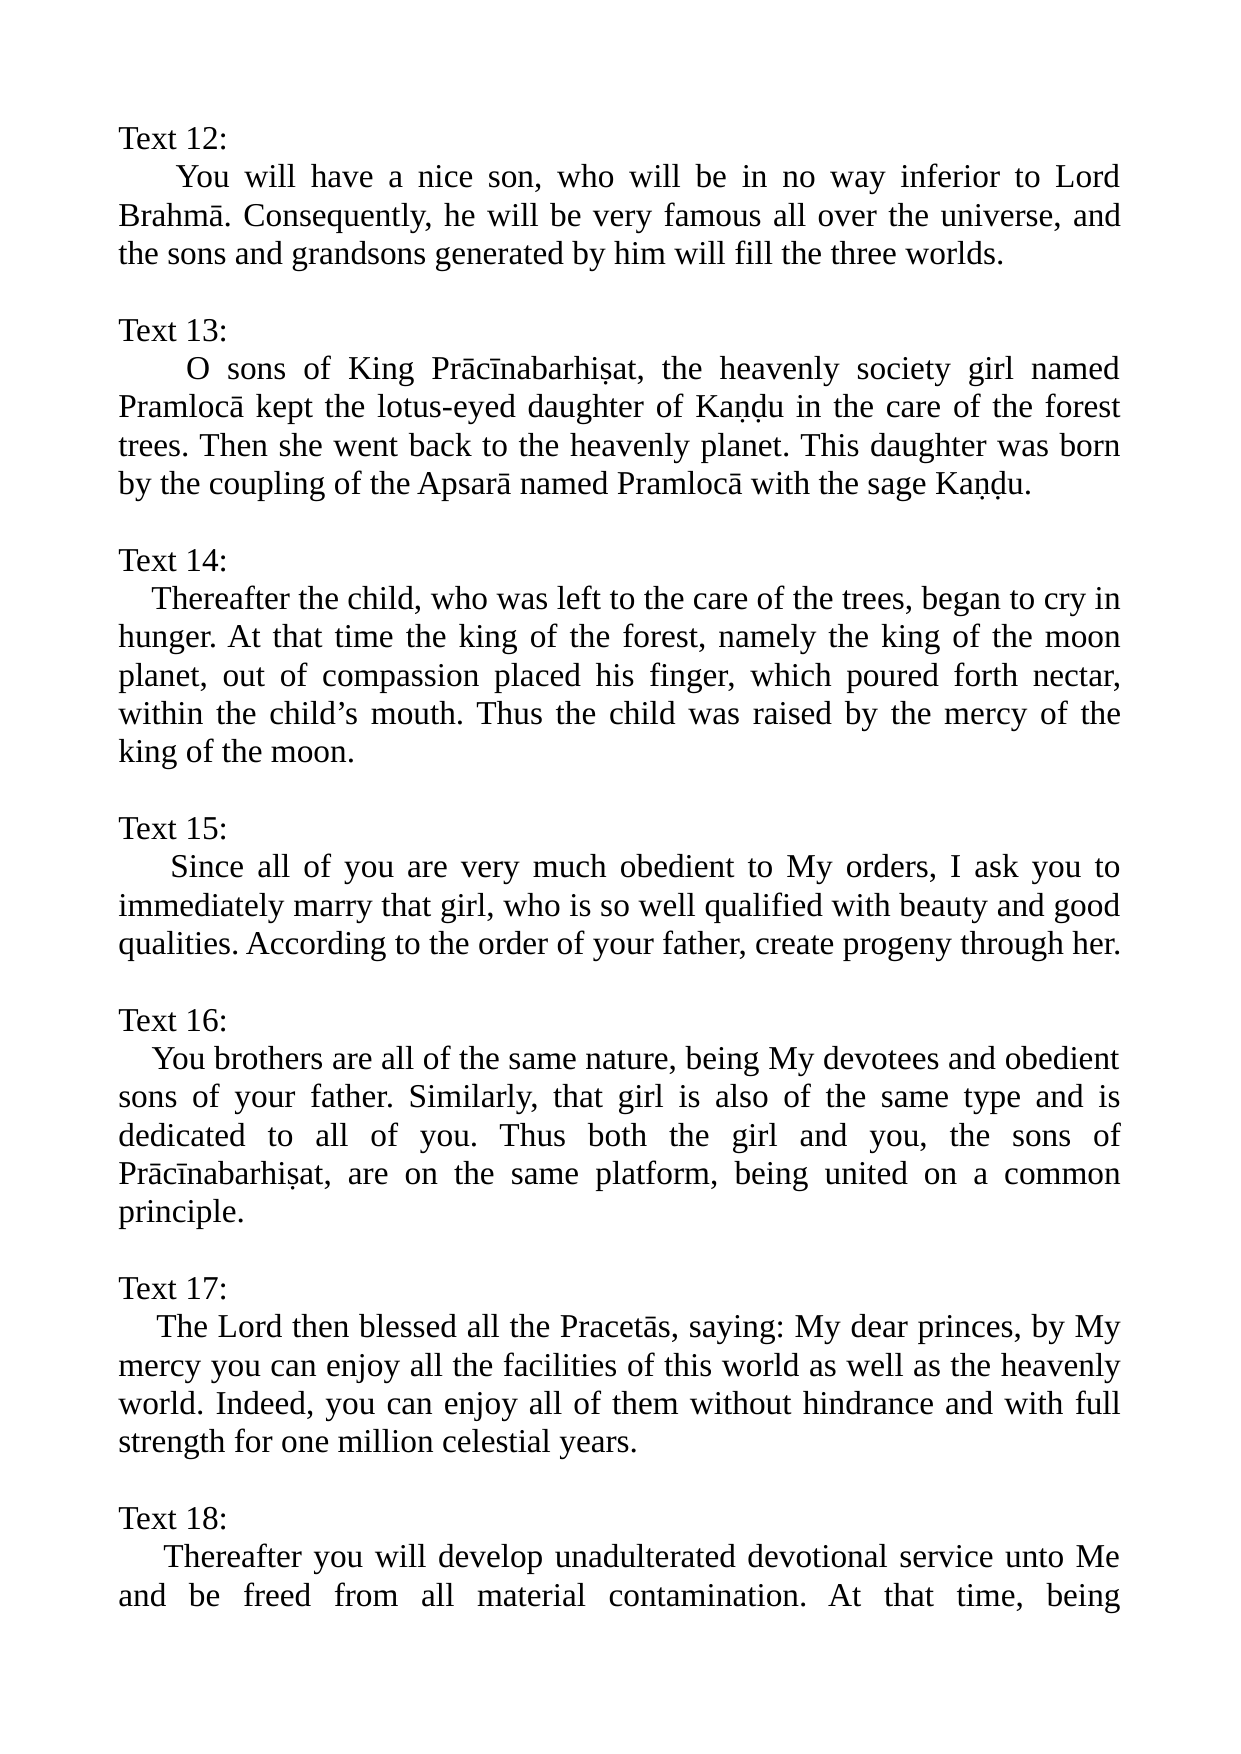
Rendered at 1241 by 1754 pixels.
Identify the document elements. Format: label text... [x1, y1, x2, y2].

text Text 15: [118, 808, 1122, 846]
text Thereafter you will develop unadulterated devotional service unto Me and be freed from all material contamination. At that time, being [118, 1536, 1122, 1613]
text Since all of you are very much obedient to My orders, I ask you to immediately marry that girl, who is so well qualified with beauty and good qualities. According to the order of your father, create progeny through her. [118, 846, 1122, 961]
text Text 13: [118, 310, 1122, 348]
text Thereafter the child, who was left to the care of the trees, began to cry in hunger. At that time the king of the forest, namely the king of the moon planet, out of compassion placed his finger, which poured forth nectar, within the child’s mouth. Thus the child was raised by the mercy of the king of the moon. [118, 578, 1122, 770]
text You will have a nice son, who will be in no way inferior to Lord Brahmā. Consequently, he will be very famous all over the universe, and the sons and grandsons generated by him will fill the three worlds. [118, 156, 1122, 271]
text Text 12: [118, 118, 1122, 156]
text Text 14: [118, 540, 1122, 578]
text Text 16: [118, 1000, 1122, 1038]
text You brothers are all of the same nature, being My devotees and obedient sons of your father. Similarly, that girl is also of the same type and is dedicated to all of you. Thus both the girl and you, the sons of Prācīnabarhiṣat, are on the same platform, being united on a common principle. [118, 1038, 1122, 1230]
text The Lord then blessed all the Pracetās, saying: My dear princes, by My mercy you can enjoy all the facilities of this world as well as the heavenly world. Indeed, you can enjoy all of them without hindrance and with full strength for one million celestial years. [118, 1306, 1122, 1460]
text Text 17: [118, 1268, 1122, 1306]
text O sons of King Prācīnabarhiṣat, the heavenly society girl named Pramlocā kept the lotus-eyed daughter of Kaṇḍu in the care of the forest trees. Then she went back to the heavenly planet. This daughter was born by the coupling of the Apsarā named Pramlocā with the sage Kaṇḍu. [118, 348, 1122, 501]
text Text 18: [118, 1498, 1122, 1536]
